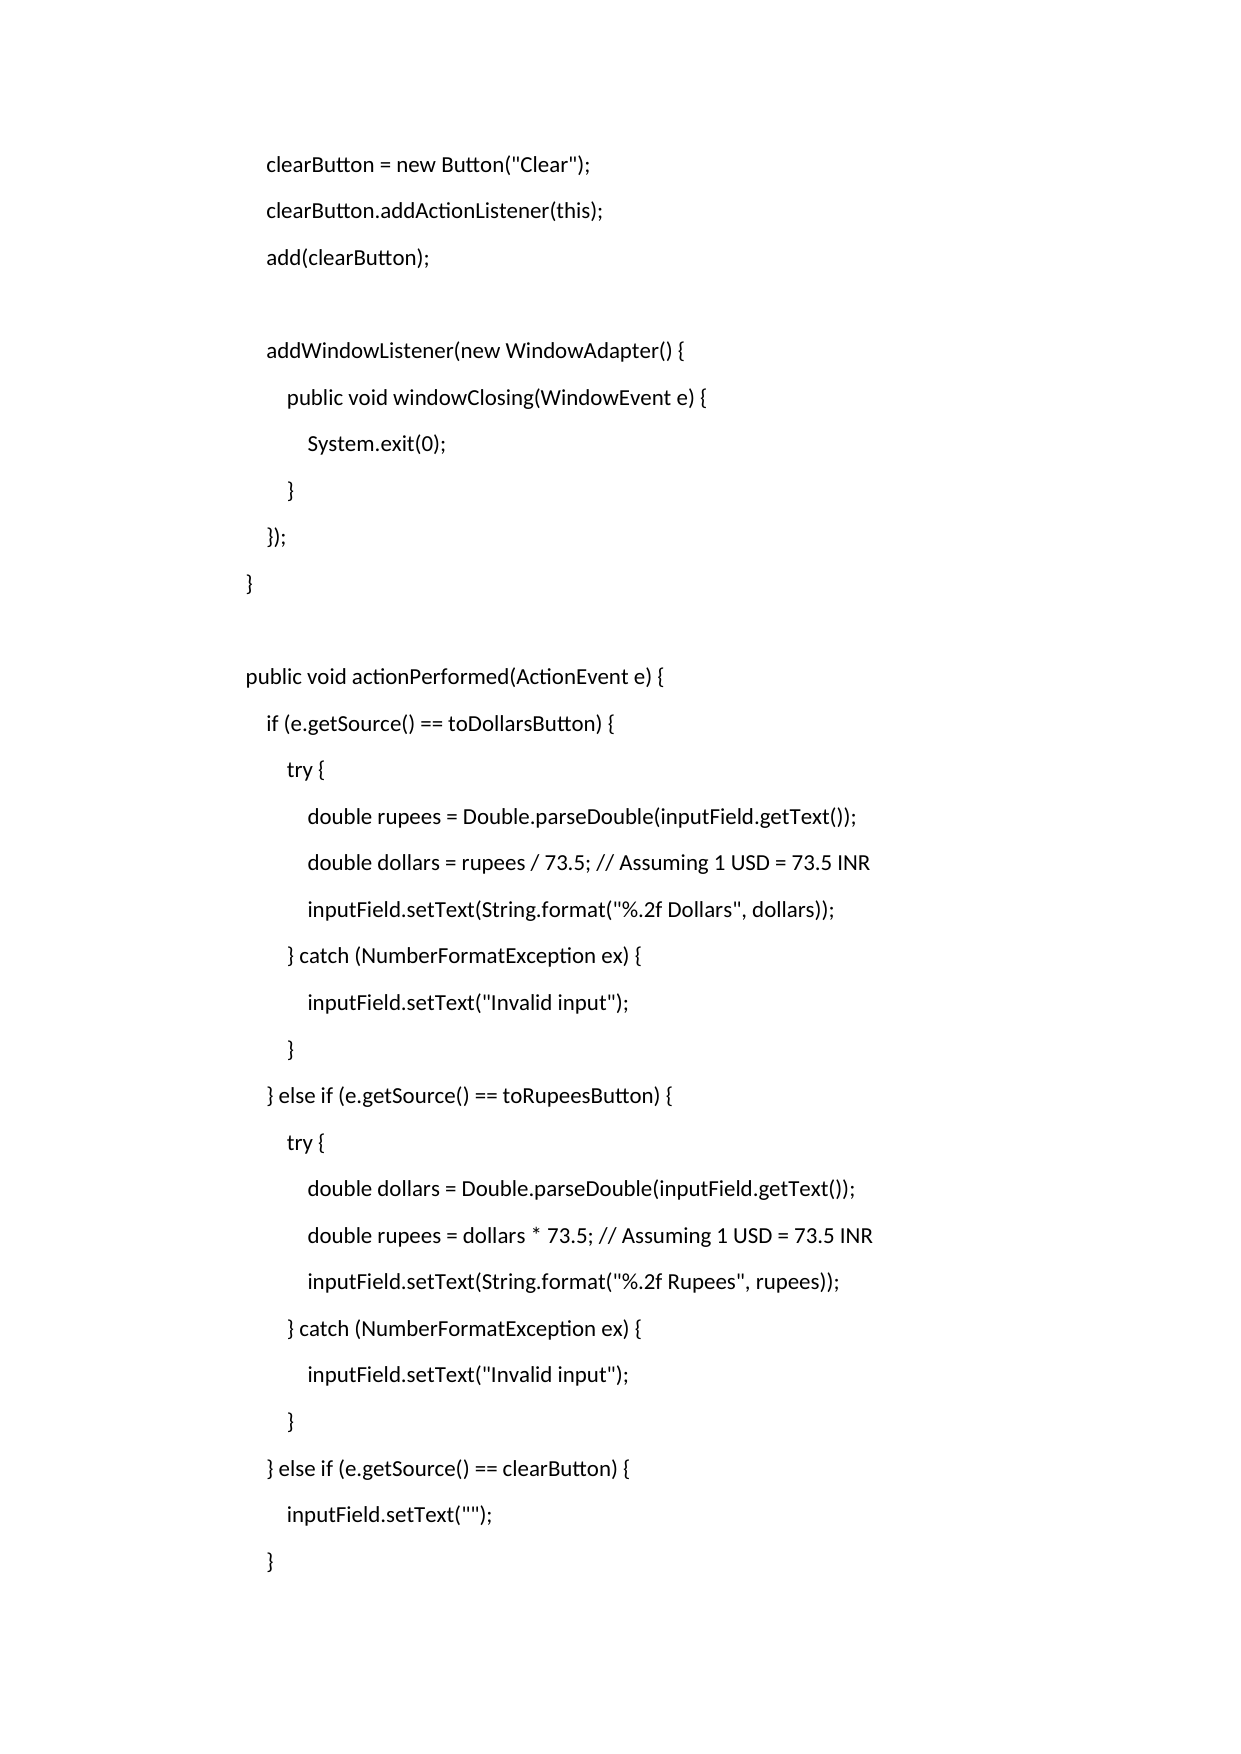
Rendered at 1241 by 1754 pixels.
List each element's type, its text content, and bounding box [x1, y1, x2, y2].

text } [150, 1407, 1090, 1435]
text System.exit(0); [150, 429, 1090, 457]
text public void windowClosing(WindowEvent e) { [150, 383, 1090, 411]
text } else if (e.getSource() == toRupeesButton) { [150, 1081, 1090, 1109]
text double rupees = Double.parseDouble(inputField.getText()); [150, 802, 1090, 830]
text } [150, 476, 1090, 504]
text if (e.getSource() == toDollarsButton) { [150, 709, 1090, 737]
text double rupees = dollars * 73.5; // Assuming 1 USD = 73.5 INR [150, 1221, 1090, 1249]
text add(clearButton); [150, 243, 1090, 271]
text try { [150, 1128, 1090, 1156]
text inputField.setText(String.format("%.2f Rupees", rupees)); [150, 1267, 1090, 1296]
text } catch (NumberFormatException ex) { [150, 942, 1090, 969]
text double dollars = rupees / 73.5; // Assuming 1 USD = 73.5 INR [150, 848, 1090, 876]
text clearButton.addActionListener(this); [150, 197, 1090, 224]
text clearButton = new Button("Clear"); [150, 150, 1090, 178]
text double dollars = Double.parseDouble(inputField.getText()); [150, 1174, 1090, 1202]
text addWindowListener(new WindowAdapter() { [150, 336, 1090, 364]
text } [150, 1035, 1090, 1063]
text try { [150, 755, 1090, 783]
text inputField.setText(""); [150, 1500, 1090, 1528]
text } else if (e.getSource() == clearButton) { [150, 1454, 1090, 1482]
text inputField.setText("Invalid input"); [150, 988, 1090, 1016]
text } [150, 569, 1090, 597]
text } catch (NumberFormatException ex) { [150, 1314, 1090, 1342]
text public void actionPerformed(ActionEvent e) { [150, 662, 1090, 690]
text } [150, 1547, 1090, 1575]
text }); [150, 522, 1090, 551]
text inputField.setText(String.format("%.2f Dollars", dollars)); [150, 895, 1090, 923]
text inputField.setText("Invalid input"); [150, 1361, 1090, 1389]
